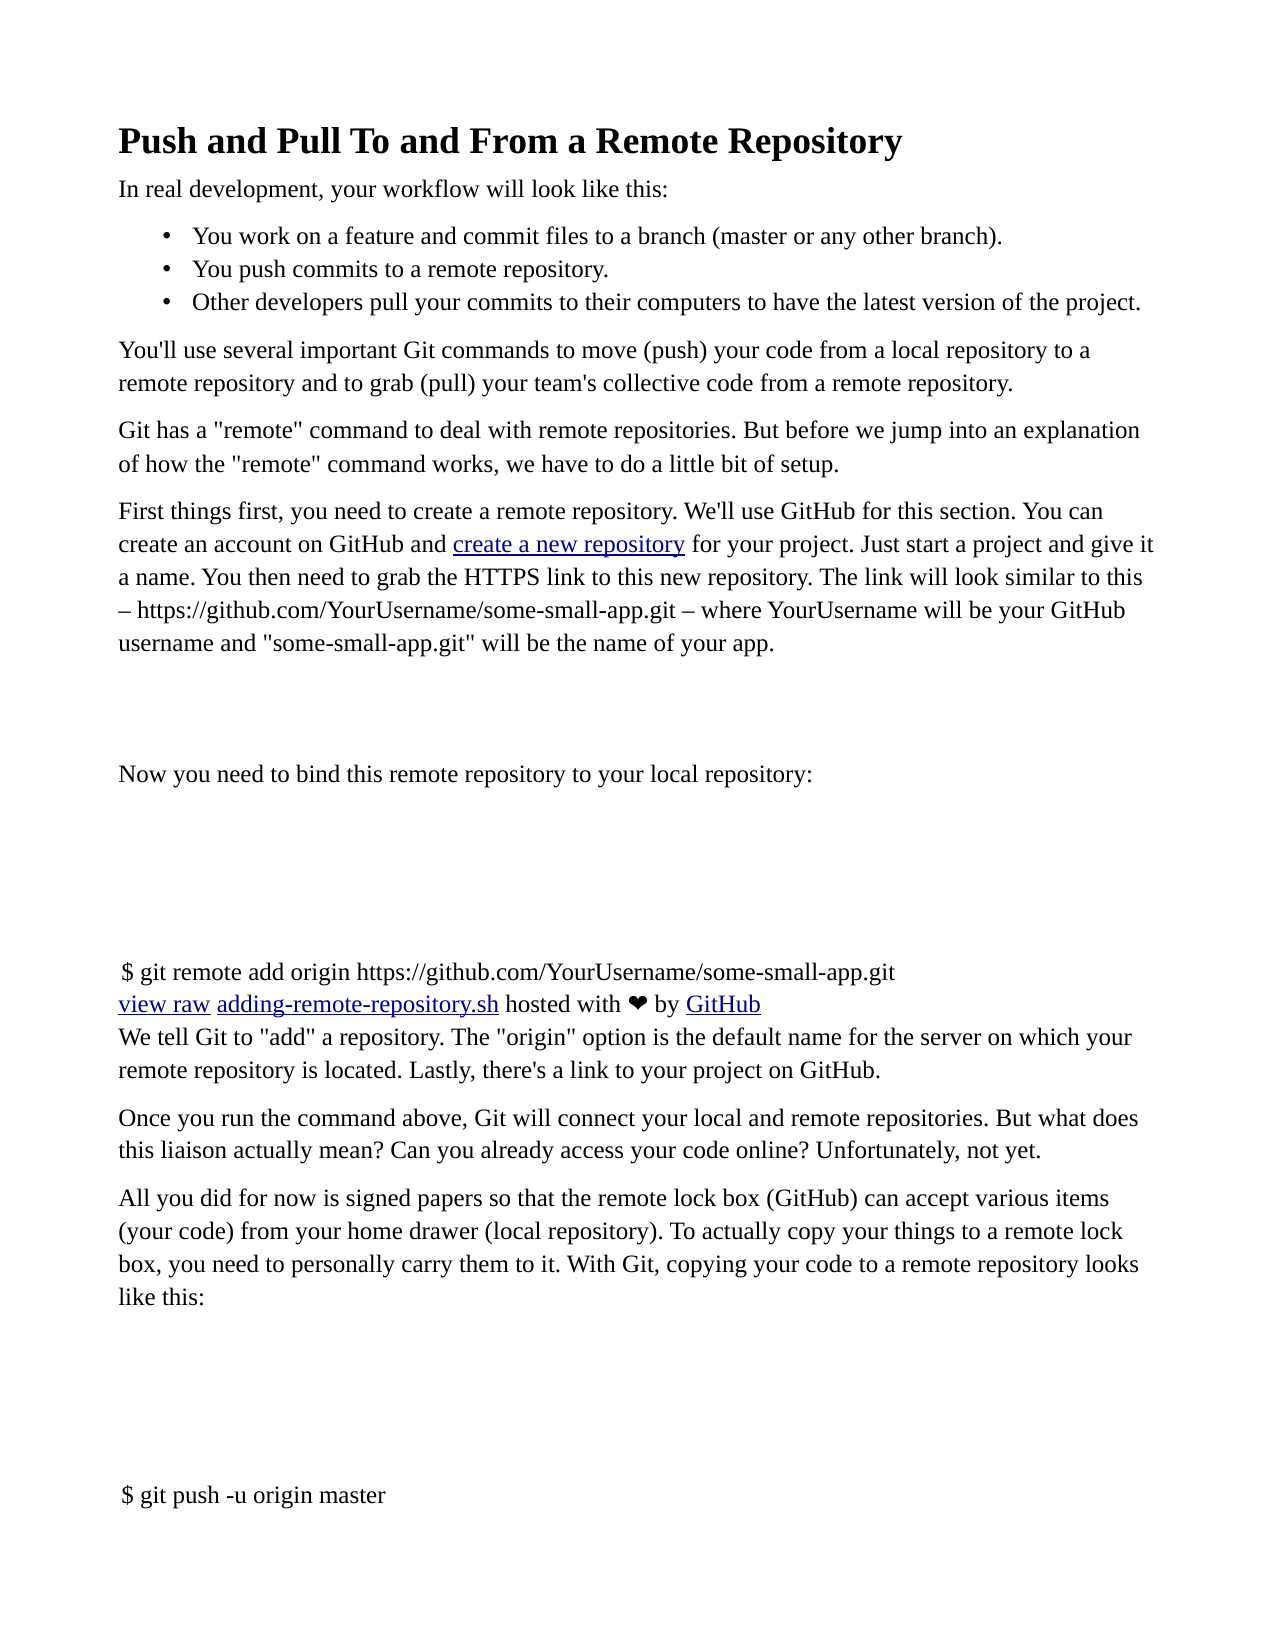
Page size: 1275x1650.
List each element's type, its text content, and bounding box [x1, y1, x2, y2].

list Other developers pull your commits to their computers to have the latest version of the project. [162, 287, 1157, 316]
text Once you run the command above, Git will connect your local and remote repositories. But what does this liaison actually mean? Can you already access your code online? Unfortunately, not yet. [118, 1103, 1157, 1164]
table_header $ git push -u origin master [118, 1478, 398, 1512]
list You push commits to a remote repository. [162, 254, 1157, 283]
list You work on a feature and commit files to a branch (master or any other branch). [162, 221, 1157, 250]
text First things first, you need to create a remote repository. We'll use GitHub for this section. You can create an account on GitHub and create a new repository for your project. Just start a project and give it a name. You then need to grab the HTTPS link to this new repository. The link will look similar to this – https://github.com/YourUsername/some-small-app.git – where YourUsername will be your GitHub username and "some-small-app.git" will be the name of your app. [118, 496, 1157, 657]
table_header $ git remote add origin https://github.com/YourUsername/some-small-app.git [118, 954, 905, 989]
text All you did for now is signed papers so that the remote lock box (GitHub) can accept various items (your code) from your home drawer (local repository). To actually copy your things to a remote lock box, you need to personally carry them to it. With Git, copying your code to a remote repository looks like this: [118, 1183, 1157, 1311]
subtitle Push and Pull To and From a Remote Repository [118, 118, 1157, 161]
text view raw adding-remote-repository.sh hosted with ❤ by GitHub [118, 989, 1157, 1018]
text Now you need to bind this remote repository to your local repository: [118, 759, 1157, 788]
text Git has a "remote" command to deal with remote repositories. But before we jump into an explanation of how the "remote" command works, we have to do a little bit of setup. [118, 416, 1157, 477]
text We tell Git to "add" a repository. The "origin" option is the default name for the server on which your remote repository is located. Lastly, there's a link to your project on GitHub. [118, 1022, 1157, 1084]
text You'll use several important Git commands to move (push) your code from a local repository to a remote repository and to grab (pull) your team's collective code from a remote repository. [118, 335, 1157, 397]
text In real development, your workflow will look like this: [118, 174, 1157, 202]
